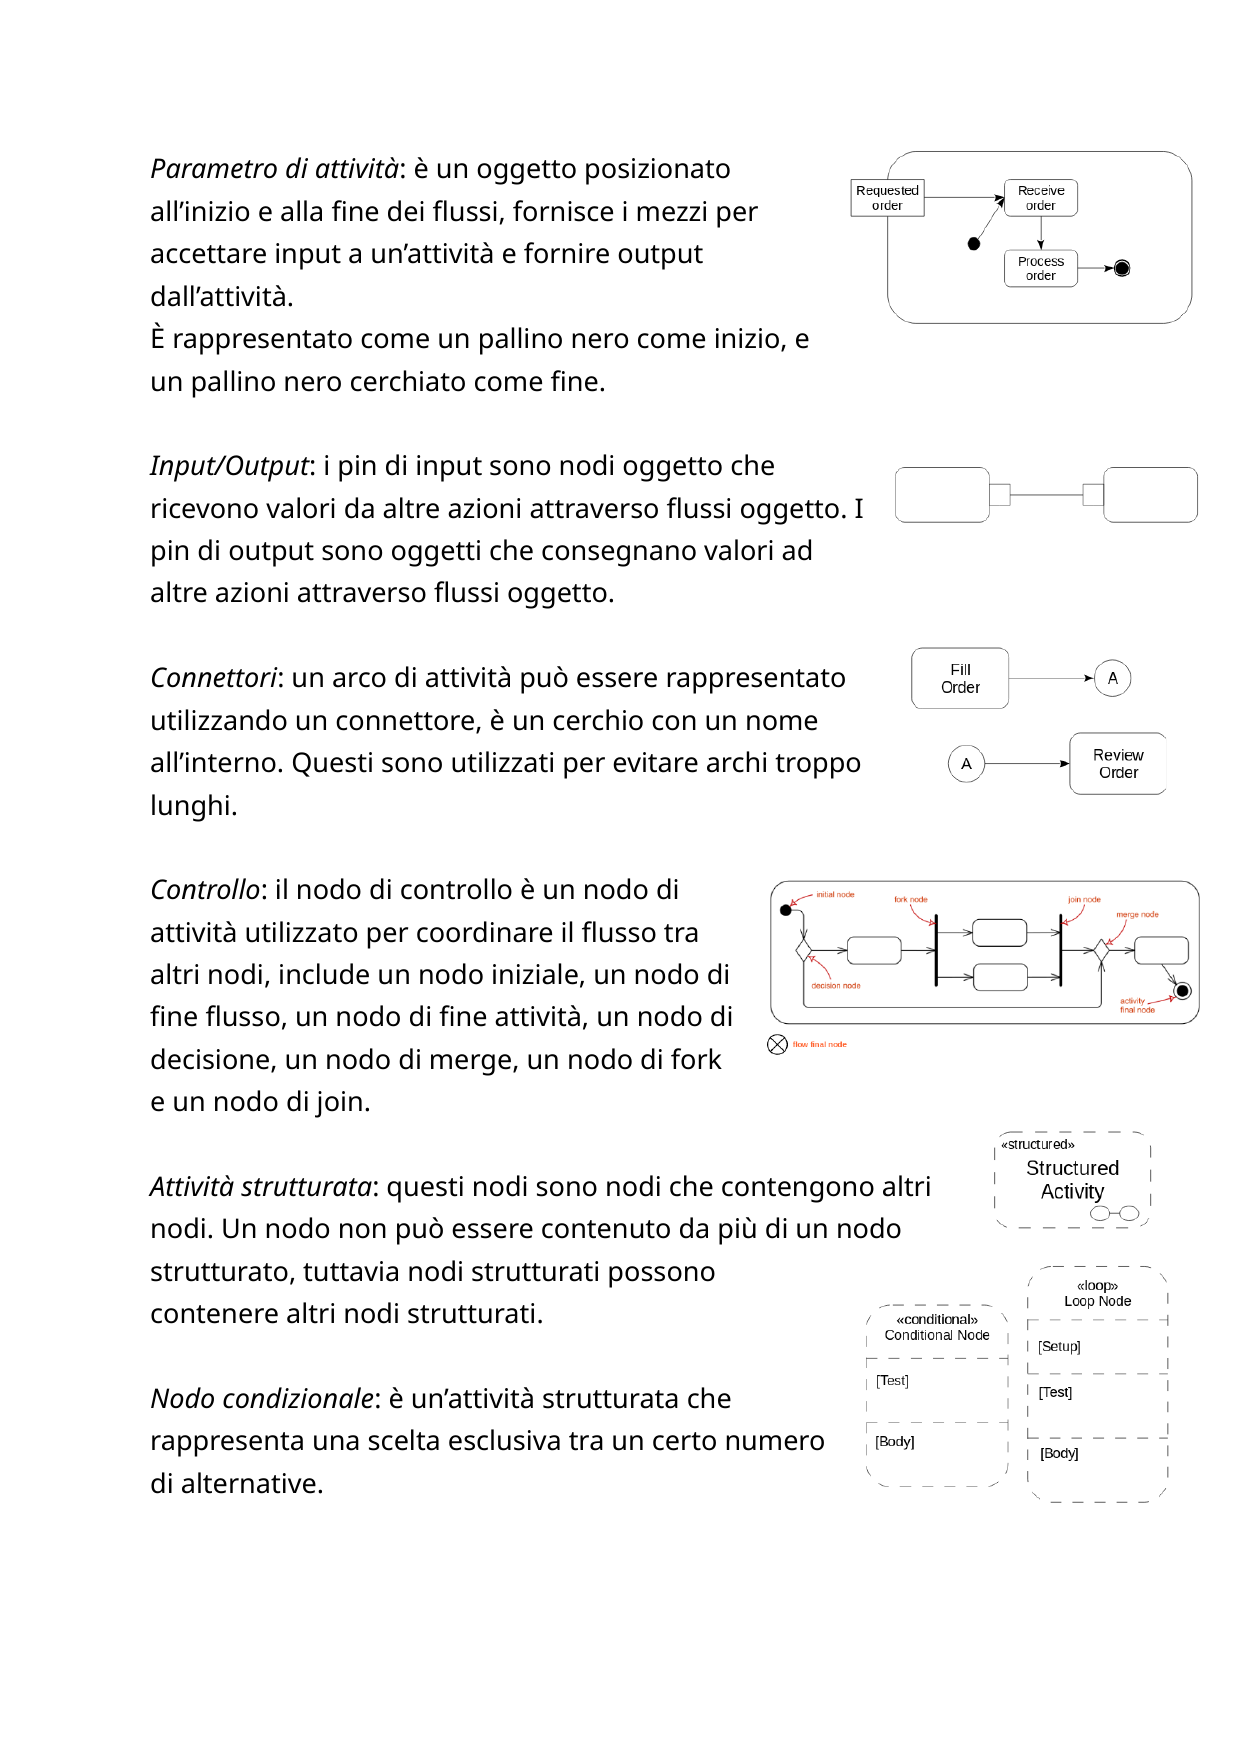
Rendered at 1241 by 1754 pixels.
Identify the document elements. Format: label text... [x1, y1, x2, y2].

picture [990, 1128, 1154, 1231]
picture [863, 1300, 1011, 1490]
picture [892, 465, 1199, 524]
text Connettori: un arco di attività può essere rappresentato utilizzando un connettore, è un cerchio con un nome all’interno. Questi sono utilizzati per evitare archi troppo lunghi. [150, 659, 1090, 823]
picture [1022, 1262, 1170, 1504]
text Input/Output: i pin di input sono nodi oggetto che ricevono valori da altre azioni attraverso flussi oggetto. I pin di output sono oggetti che consegnano valori ad altre azioni attraverso flussi oggetto. [150, 447, 1090, 611]
text Attività strutturata: questi nodi sono nodi che contengono altri nodi. Un nodo non può essere contenuto da più di un nodo strutturato, tuttavia nodi strutturati possono contenere altri nodi strutturati. [150, 1167, 1090, 1332]
picture [846, 150, 1195, 329]
text Parametro di attività: è un oggetto posizionato all’inizio e alla fine dei flussi, fornisce i mezzi per accettare input a un’attività e fornire output dall’attività. [150, 150, 846, 314]
text Controllo: il nodo di controllo è un nodo di attività utilizzato per coordinare il flusso tra altri nodi, include un nodo iniziale, un nodo di fine flusso, un nodo di fine attività, un nodo di decisione, un nodo di merge, un nodo di fork e un nodo di join. [150, 871, 1090, 1119]
text È rappresentato come un pallino nero come inizio, e un pallino nero cerchiato come fine. [150, 319, 1090, 399]
picture [908, 642, 1167, 797]
text Nodo condizionale: è un’attività strutturata che rappresenta una scelta esclusiva tra un certo numero di alternative. [150, 1379, 1022, 1501]
picture [761, 877, 1202, 1056]
